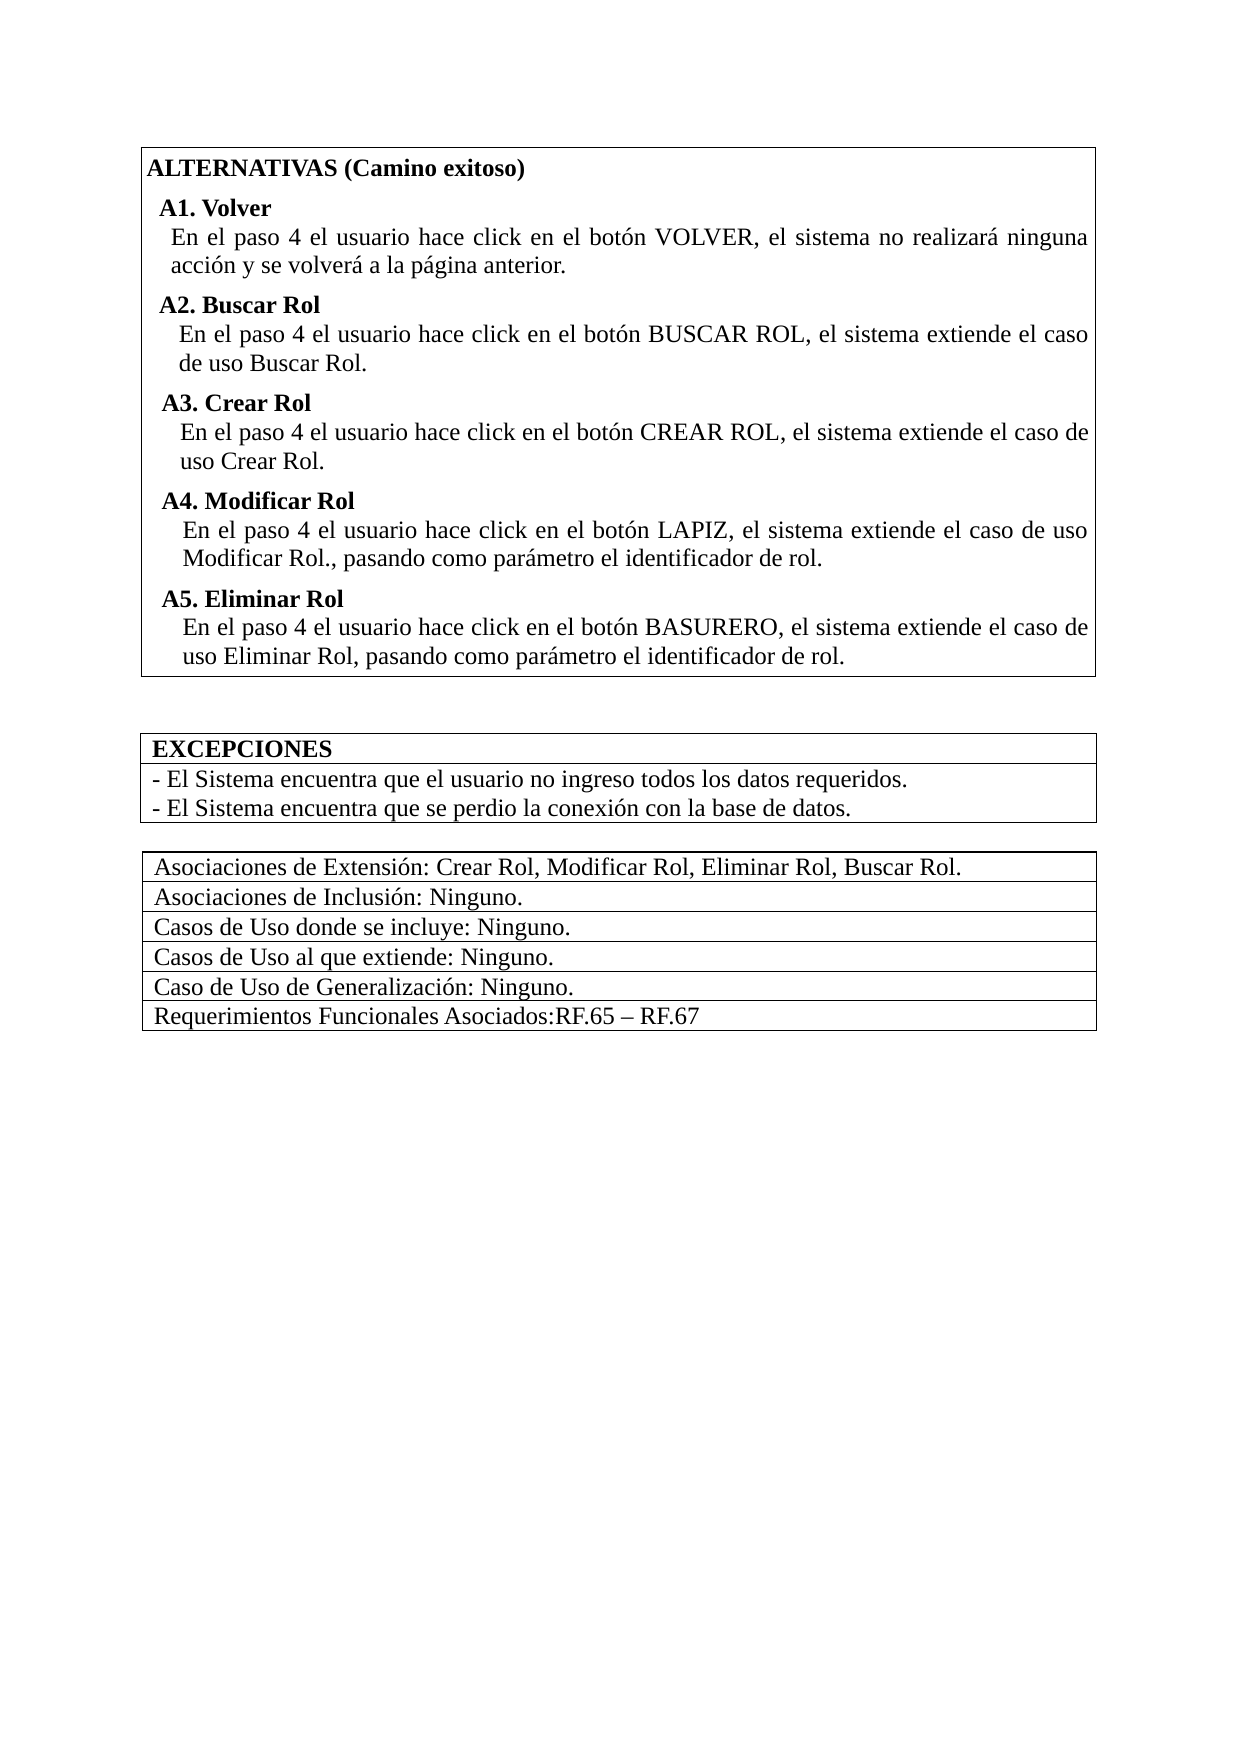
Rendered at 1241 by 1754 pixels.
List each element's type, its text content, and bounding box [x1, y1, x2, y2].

table_cell A1. Volver En el paso 4 el usuario hace click en el botón VOLVER, el sistema no realizará ninguna acción y se volverá a la página anterior. [142, 187, 1095, 285]
table_header ALTERNATIVAS (Camino exitoso) [142, 148, 1095, 187]
table_cell A4. Modificar Rol En el paso 4 el usuario hace click en el botón LAPIZ, el sistema extiende el caso de uso Modificar Rol., pasando como parámetro el identificador de rol. [142, 480, 1095, 578]
table_cell A3. Crear Rol En el paso 4 el usuario hace click en el botón CREAR ROL, el sistema extiende el caso de uso Crear Rol. [142, 383, 1095, 480]
table_cell A5. Eliminar Rol En el paso 4 el usuario hace click en el botón BASURERO, el sistema extiende el caso de uso Eliminar Rol, pasando como parámetro el identificador de rol. [142, 578, 1095, 676]
table_cell Caso de Uso de Generalización: Ninguno. [143, 972, 1096, 1000]
table_cell Requerimientos Funcionales Asociados:RF.65 – RF.67 [143, 1001, 1096, 1030]
table_header Asociaciones de Extensión: Crear Rol, Modificar Rol, Eliminar Rol, Buscar Rol. [143, 853, 1096, 881]
table_cell Casos de Uso al que extiende: Ninguno. [143, 942, 1096, 971]
table_cell A2. Buscar Rol En el paso 4 el usuario hace click en el botón BUSCAR ROL, el sistema extiende el caso de uso Buscar Rol. [142, 285, 1095, 383]
table_cell Casos de Uso donde se incluye: Ninguno. [143, 912, 1096, 941]
table_header EXCEPCIONES [141, 734, 1096, 763]
table_cell Asociaciones de Inclusión: Ninguno. [143, 882, 1096, 911]
table_cell - El Sistema encuentra que el usuario no ingreso todos los datos requeridos. - El Sistema encuentra que se perdio la conexión con la base de datos. [141, 764, 1096, 822]
